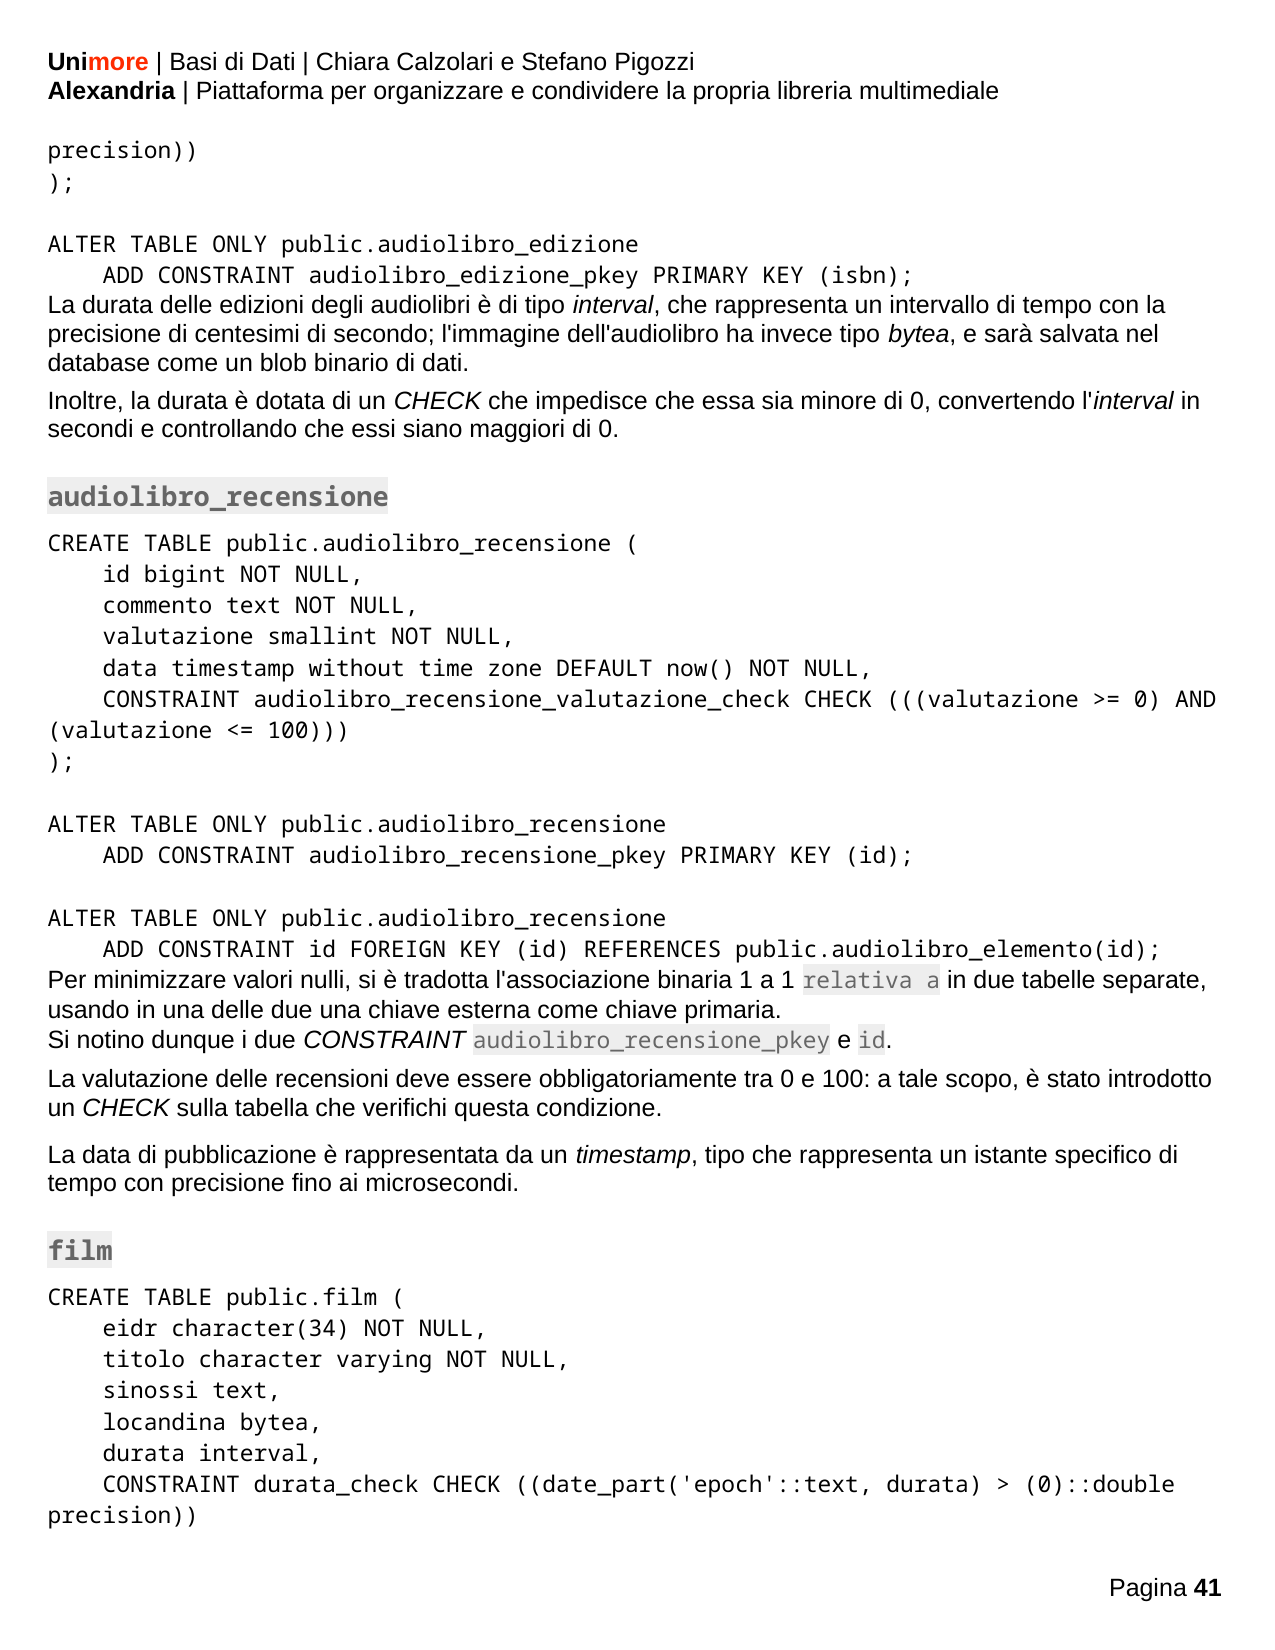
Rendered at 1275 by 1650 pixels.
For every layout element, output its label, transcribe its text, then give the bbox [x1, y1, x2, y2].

text ALTER TABLE ONLY public.audiolibro_edizione [47, 228, 1228, 259]
text ); [47, 166, 1228, 197]
text valutazione smallint NOT NULL, [47, 620, 1228, 652]
text Inoltre, la durata è dotata di un CHECK che impedisce che essa sia minore di 0, convertendo l'interval in secondi e controllando che essi siano maggiori di 0. [47, 386, 1228, 443]
text ADD CONSTRAINT audiolibro_edizione_pkey PRIMARY KEY (isbn); [47, 259, 1228, 291]
text titolo character varying NOT NULL, [47, 1343, 1228, 1374]
text eidr character(34) NOT NULL, [47, 1312, 1228, 1343]
subtitle audiolibro_recensione [47, 477, 1228, 514]
text CONSTRAINT audiolibro_recensione_valutazione_check CHECK (((valutazione >= 0) AND (valutazione <= 100))) [47, 683, 1228, 745]
text La data di pubblicazione è rappresentata da un timestamp, tipo che rappresenta un istante specifico di tempo con precisione fino ai microsecondi. [47, 1140, 1228, 1197]
text locandina bytea, [47, 1406, 1228, 1437]
text ADD CONSTRAINT id FOREIGN KEY (id) REFERENCES public.audiolibro_elemento(id); [47, 933, 1228, 964]
text ADD CONSTRAINT audiolibro_recensione_pkey PRIMARY KEY (id); [47, 839, 1228, 870]
text ALTER TABLE ONLY public.audiolibro_recensione [47, 808, 1228, 839]
text commento text NOT NULL, [47, 589, 1228, 620]
text CREATE TABLE public.film ( [47, 1281, 1228, 1312]
text ALTER TABLE ONLY public.audiolibro_recensione [47, 902, 1228, 933]
text Per minimizzare valori nulli, si è tradotta l'associazione binaria 1 a 1 relativa a in due tabelle separate, usando in una delle due una chiave esterna come chiave primaria. Si notino dunque i due CONSTRAINT audiolibro_recensione_pkey e id. [47, 964, 1228, 1055]
text La valutazione delle recensioni deve essere obbligatoriamente tra 0 e 100: a tale scopo, è stato introdotto un CHECK sulla tabella che verifichi questa condizione. [47, 1064, 1228, 1122]
text ); [47, 745, 1228, 777]
subtitle film [47, 1231, 1228, 1268]
text La durata delle edizioni degli audiolibri è di tipo interval, che rappresenta un intervallo di tempo con la precisione di centesimi di secondo; l'immagine dell'audiolibro ha invece tipo bytea, e sarà salvata nel database come un blob binario di dati. [47, 291, 1228, 377]
text durata interval, [47, 1437, 1228, 1468]
text CREATE TABLE public.audiolibro_recensione ( [47, 527, 1228, 558]
text sinossi text, [47, 1374, 1228, 1406]
text data timestamp without time zone DEFAULT now() NOT NULL, [47, 652, 1228, 683]
text CONSTRAINT durata_check CHECK ((date_part('epoch'::text, durata) > (0)::double precision)) [47, 1468, 1228, 1531]
text precision)) [47, 134, 1228, 166]
text id bigint NOT NULL, [47, 558, 1228, 589]
